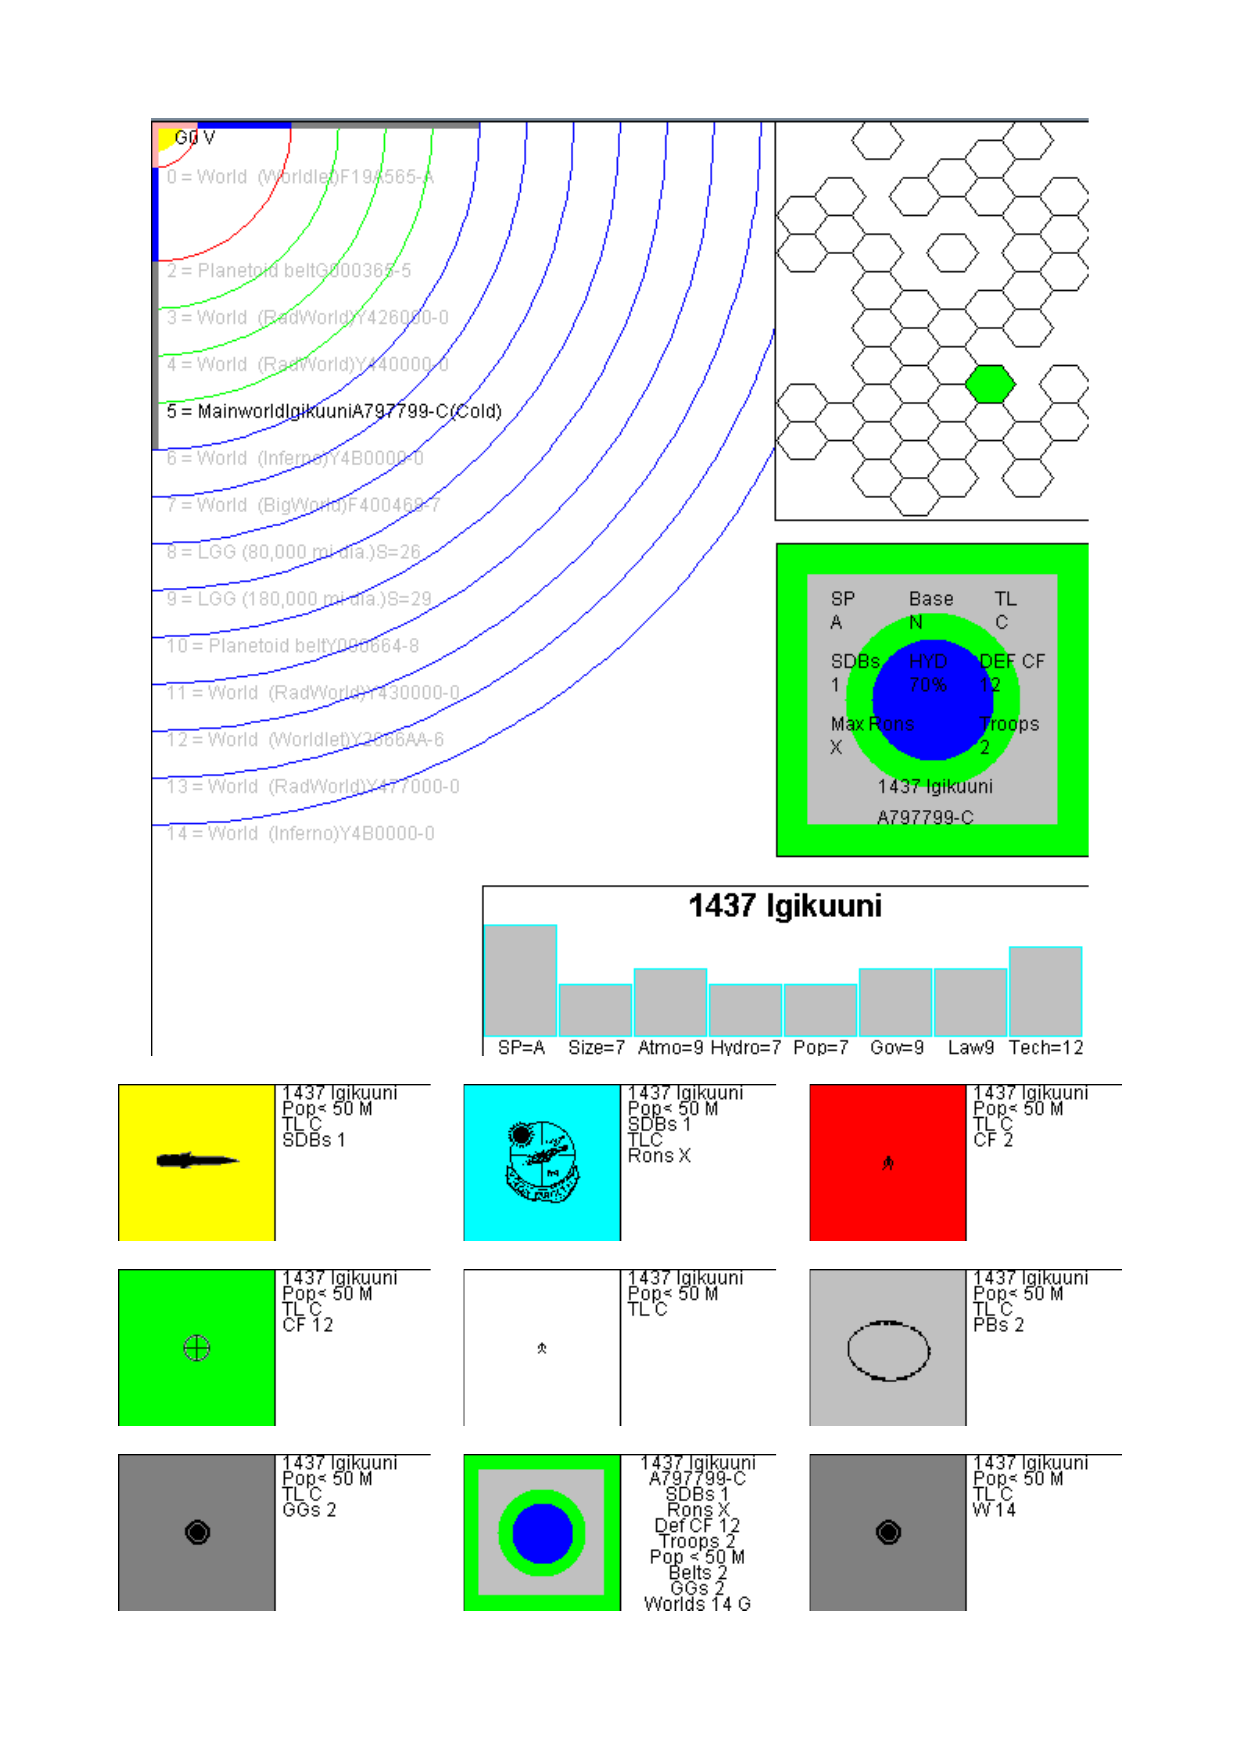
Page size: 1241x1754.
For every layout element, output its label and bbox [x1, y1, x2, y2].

picture [463, 1084, 777, 1241]
picture [118, 1269, 431, 1426]
picture [809, 1084, 1122, 1241]
picture [118, 1084, 431, 1241]
picture [118, 1454, 431, 1611]
picture [463, 1454, 777, 1611]
picture [463, 1269, 777, 1426]
picture [809, 1454, 1122, 1611]
picture [809, 1269, 1122, 1426]
picture [151, 118, 1089, 1056]
